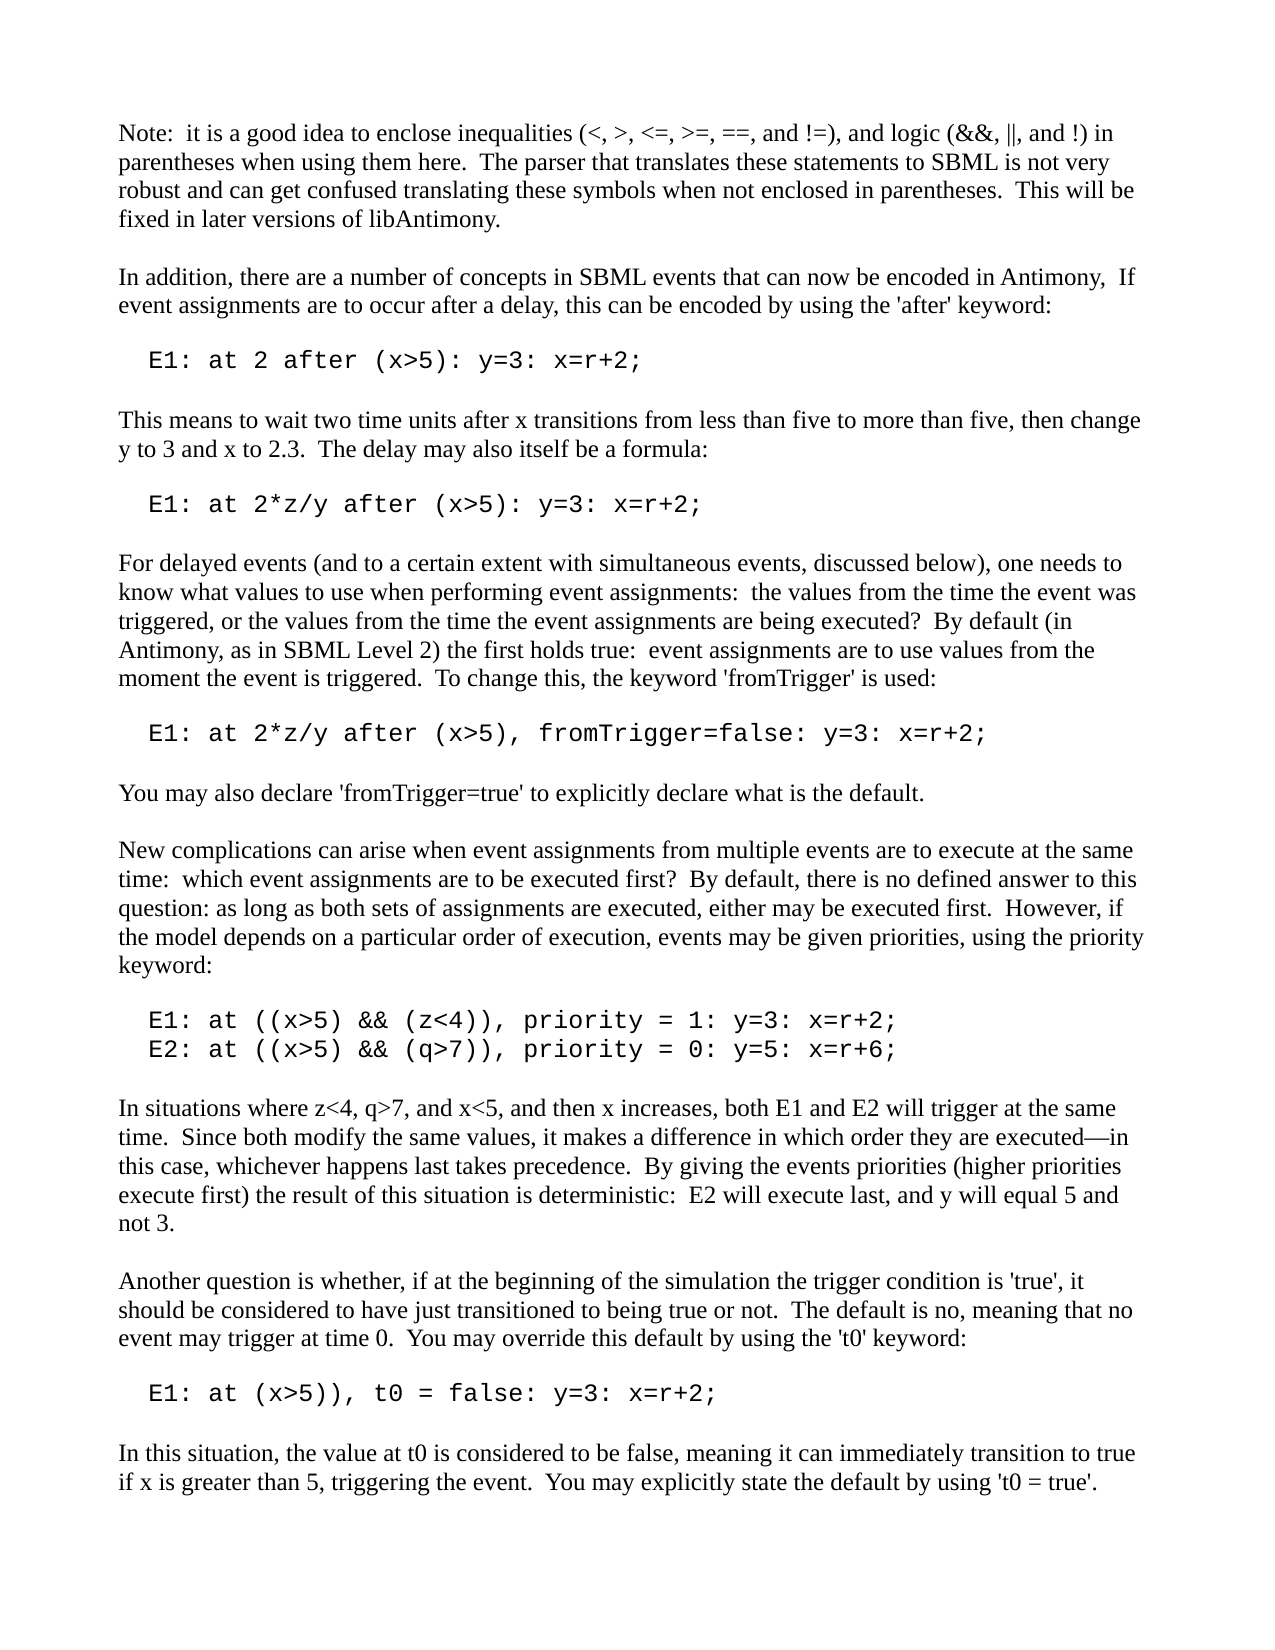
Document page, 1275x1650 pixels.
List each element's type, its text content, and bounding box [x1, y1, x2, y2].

text Note: it is a good idea to enclose inequalities (<, >, <=, >=, ==, and !=), and logic (&&, ||, and !) in parentheses when using them here. The parser that translates these statements to SBML is not very robust and can get confused translating these symbols when not enclosed in parentheses. This will be fixed in later versions of libAntimony. [118, 118, 1157, 233]
text In addition, there are a number of concepts in SBML events that can now be encoded in Antimony, If event assignments are to occur after a delay, this can be encoded by using the 'after' keyword: [118, 262, 1157, 319]
text E1: at (x>5)), t0 = false: y=3: x=r+2; [118, 1381, 1157, 1409]
text Another question is whether, if at the beginning of the simulation the trigger condition is 'true', it should be considered to have just transitioned to being true or not. The default is no, meaning that no event may trigger at time 0. You may override this default by using the 't0' keyword: [118, 1266, 1157, 1352]
text In this situation, the value at t0 is considered to be false, meaning it can immediately transition to true if x is greater than 5, triggering the event. You may explicitly state the default by using 't0 = true'. [118, 1438, 1157, 1496]
text In situations where z<4, q>7, and x<5, and then x increases, both E1 and E2 will trigger at the same time. Since both modify the same values, it makes a difference in which order they are executed—in this case, whichever happens last takes precedence. By giving the events priorities (higher priorities execute first) the result of this situation is deterministic: E2 will execute last, and y will equal 5 and not 3. [118, 1093, 1157, 1237]
text You may also declare 'fromTrigger=true' to explicitly declare what is the default. [118, 778, 1157, 807]
text E1: at 2 after (x>5): y=3: x=r+2; [118, 348, 1157, 376]
text E2: at ((x>5) && (q>7)), priority = 0: y=5: x=r+6; [118, 1036, 1157, 1065]
text New complications can arise when event assignments from multiple events are to execute at the same time: which event assignments are to be executed first? By default, there is no defined answer to this question: as long as both sets of assignments are executed, either may be executed first. However, if the model depends on a particular order of execution, events may be given priorities, using the priority keyword: [118, 836, 1157, 979]
text This means to wait two time units after x transitions from less than five to more than five, then change y to 3 and x to 2.3. The delay may also itself be a formula: [118, 405, 1157, 463]
text E1: at 2*z/y after (x>5), fromTrigger=false: y=3: x=r+2; [118, 721, 1157, 749]
text E1: at 2*z/y after (x>5): y=3: x=r+2; [118, 491, 1157, 520]
text E1: at ((x>5) && (z<4)), priority = 1: y=3: x=r+2; [118, 1008, 1157, 1036]
text For delayed events (and to a certain extent with simultaneous events, discussed below), one needs to know what values to use when performing event assignments: the values from the time the event was triggered, or the values from the time the event assignments are being executed? By default (in Antimony, as in SBML Level 2) the first holds true: event assignments are to use values from the moment the event is triggered. To change this, the keyword 'fromTrigger' is used: [118, 548, 1157, 692]
